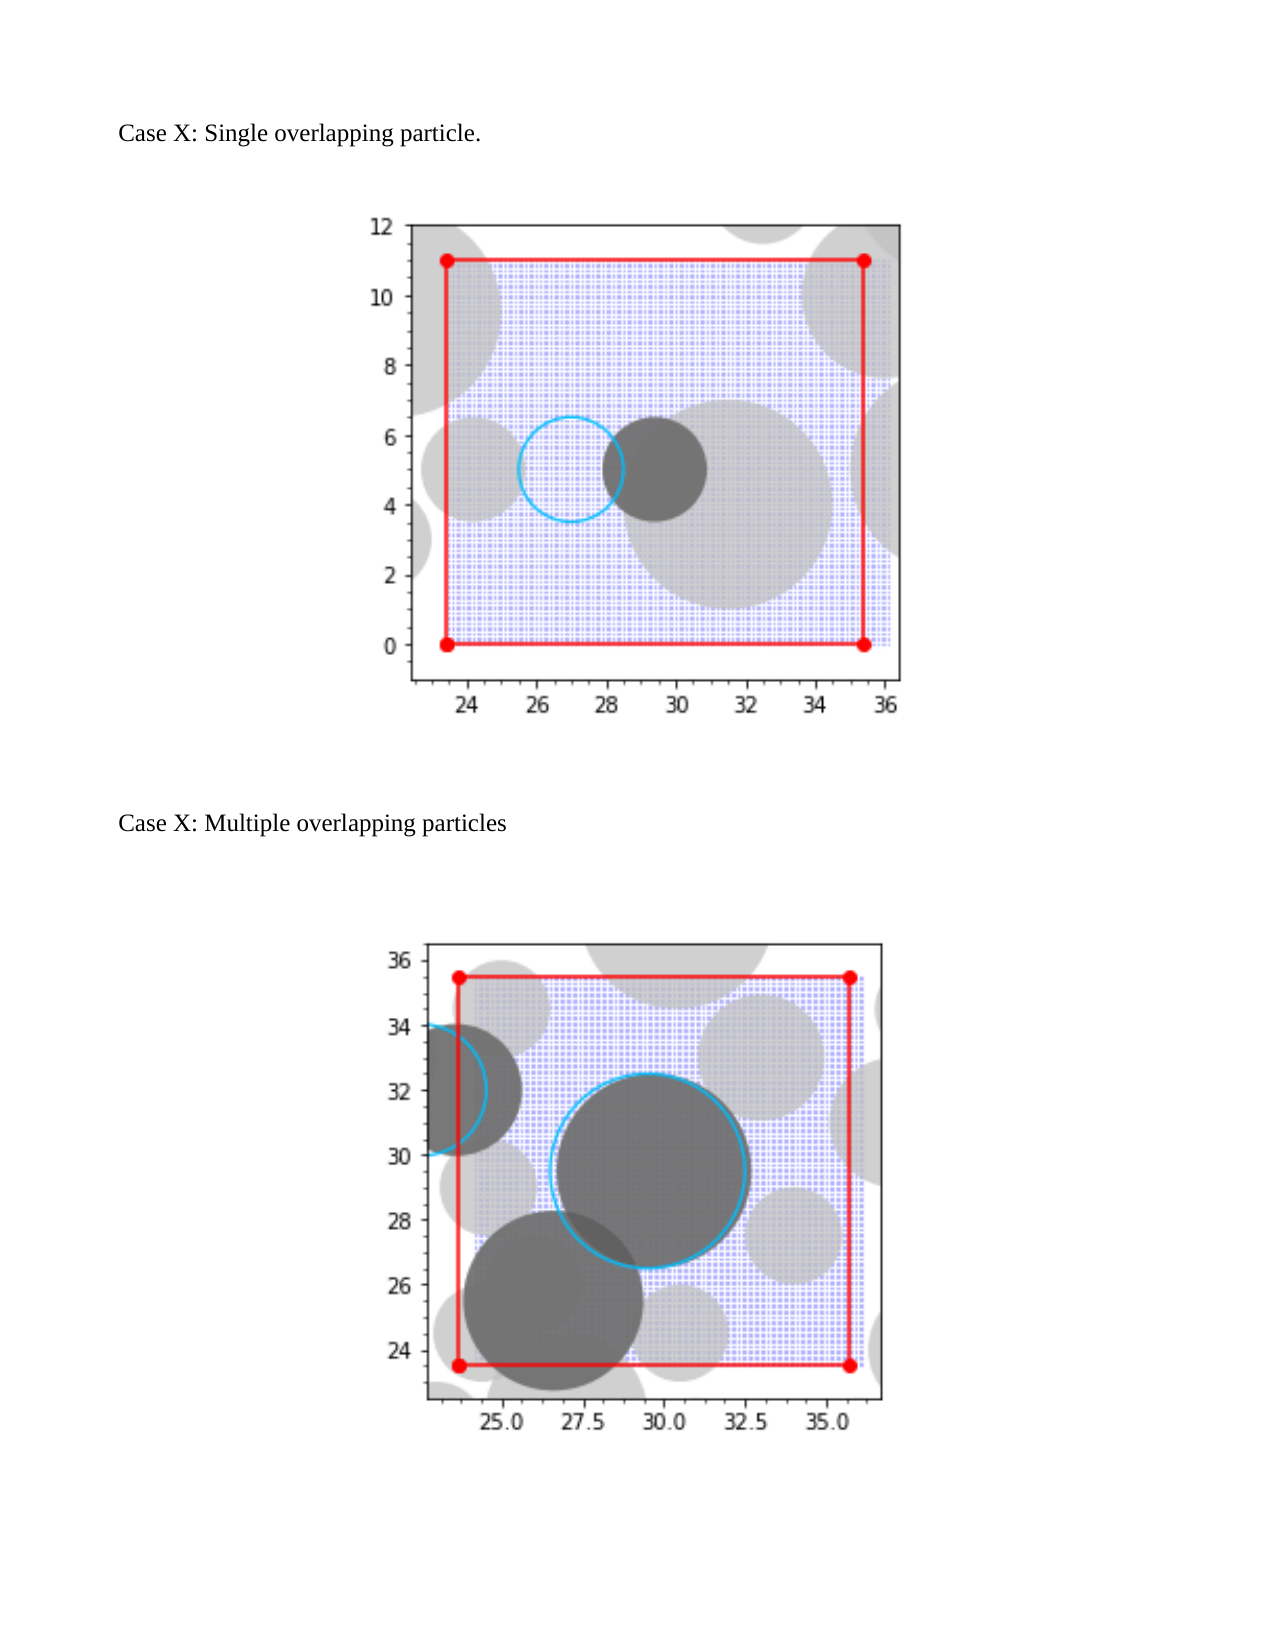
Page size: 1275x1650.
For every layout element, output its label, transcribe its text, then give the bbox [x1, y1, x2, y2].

picture [355, 204, 920, 730]
text Case X: Single overlapping particle. [118, 118, 1157, 147]
picture [371, 923, 904, 1449]
text Case X: Multiple overlapping particles [118, 808, 1157, 837]
